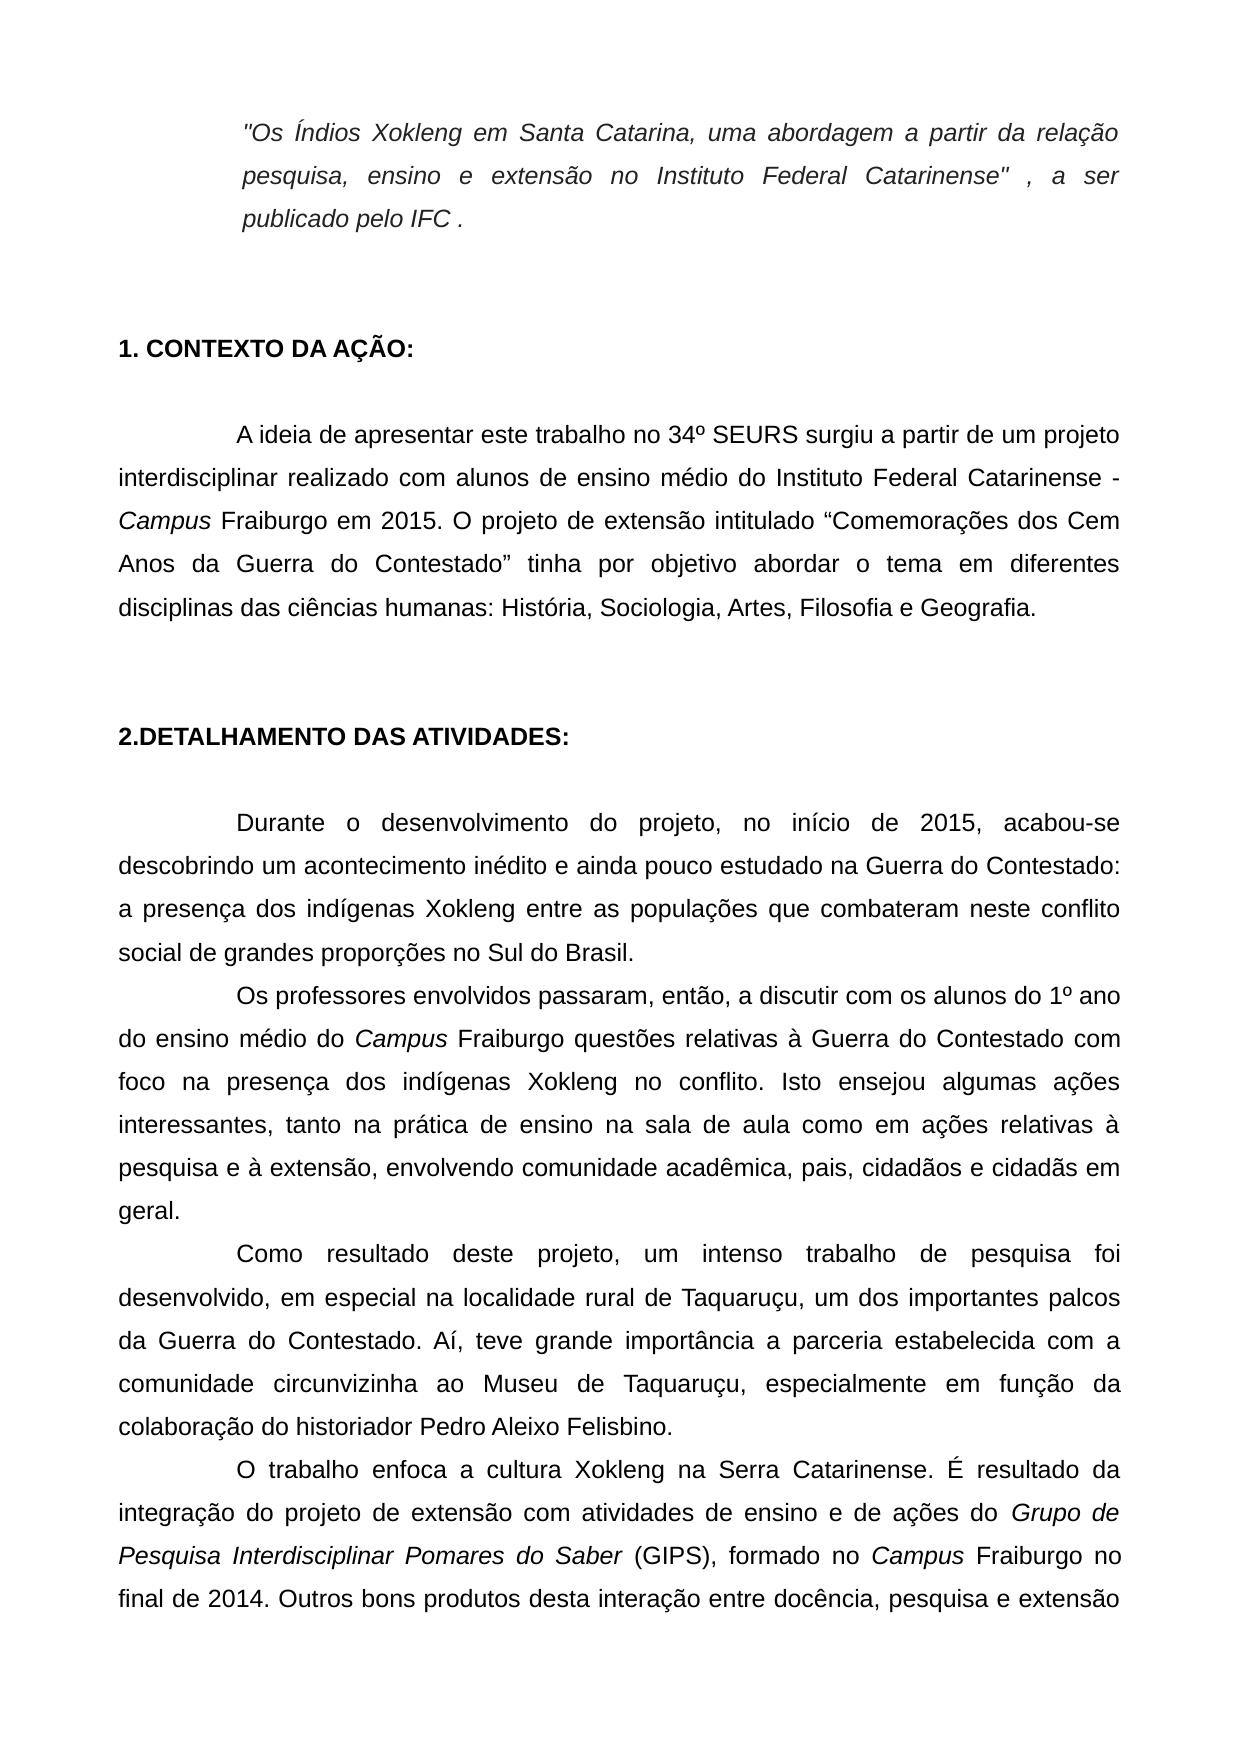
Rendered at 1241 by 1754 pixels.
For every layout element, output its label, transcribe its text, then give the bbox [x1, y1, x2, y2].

text Durante o desenvolvimento do projeto, no início de 2015, acabou-se descobrindo um acontecimento inédito e ainda pouco estudado na Guerra do Contestado: a presença dos indígenas Xokleng entre as populações que combateram neste conflito social de grandes proporções no Sul do Brasil. [118, 808, 1122, 966]
text Os professores envolvidos passaram, então, a discutir com os alunos do 1º ano do ensino médio do Campus Fraiburgo questões relativas à Guerra do Contestado com foco na presença dos indígenas Xokleng no conflito. Isto ensejou algumas ações interessantes, tanto na prática de ensino na sala de aula como em ações relativas à pesquisa e à extensão, envolvendo comunidade acadêmica, pais, cidadãos e cidadãs em geral. [118, 981, 1122, 1225]
text Como resultado deste projeto, um intenso trabalho de pesquisa foi desenvolvido, em especial na localidade rural de Taquaruçu, um dos importantes palcos da Guerra do Contestado. Aí, teve grande importância a parceria estabelecida com a comunidade circunvizinha ao Museu de Taquaruçu, especialmente em função da colaboração do historiador Pedro Aleixo Felisbino. [118, 1239, 1122, 1441]
text 1. CONTEXTO DA AÇÃO: [118, 334, 1122, 363]
text O trabalho enfoca a cultura Xokleng na Serra Catarinense. É resultado da integração do projeto de extensão com atividades de ensino e de ações do Grupo de Pesquisa Interdisciplinar Pomares do Saber (GIPS), formado no Campus Fraiburgo no final de 2014. Outros bons produtos desta interação entre docência, pesquisa e extensão [118, 1455, 1122, 1613]
text A ideia de apresentar este trabalho no 34º SEURS surgiu a partir de um projeto interdisciplinar realizado com alunos de ensino médio do Instituto Federal Catarinense - Campus Fraiburgo em 2015. O projeto de extensão intitulado “Comemorações dos Cem Anos da Guerra do Contestado” tinha por objetivo abordar o tema em diferentes disciplinas das ciências humanas: História, Sociologia, Artes, Filosofia e Geografia. [118, 420, 1122, 621]
text 2.DETALHAMENTO DAS ATIVIDADES: [118, 722, 1122, 751]
text "Os Índios Xokleng em Santa Catarina, uma abordagem a partir da relação pesquisa, ensino e extensão no Instituto Federal Catarinense" , a ser publicado pelo IFC . [242, 118, 1122, 233]
